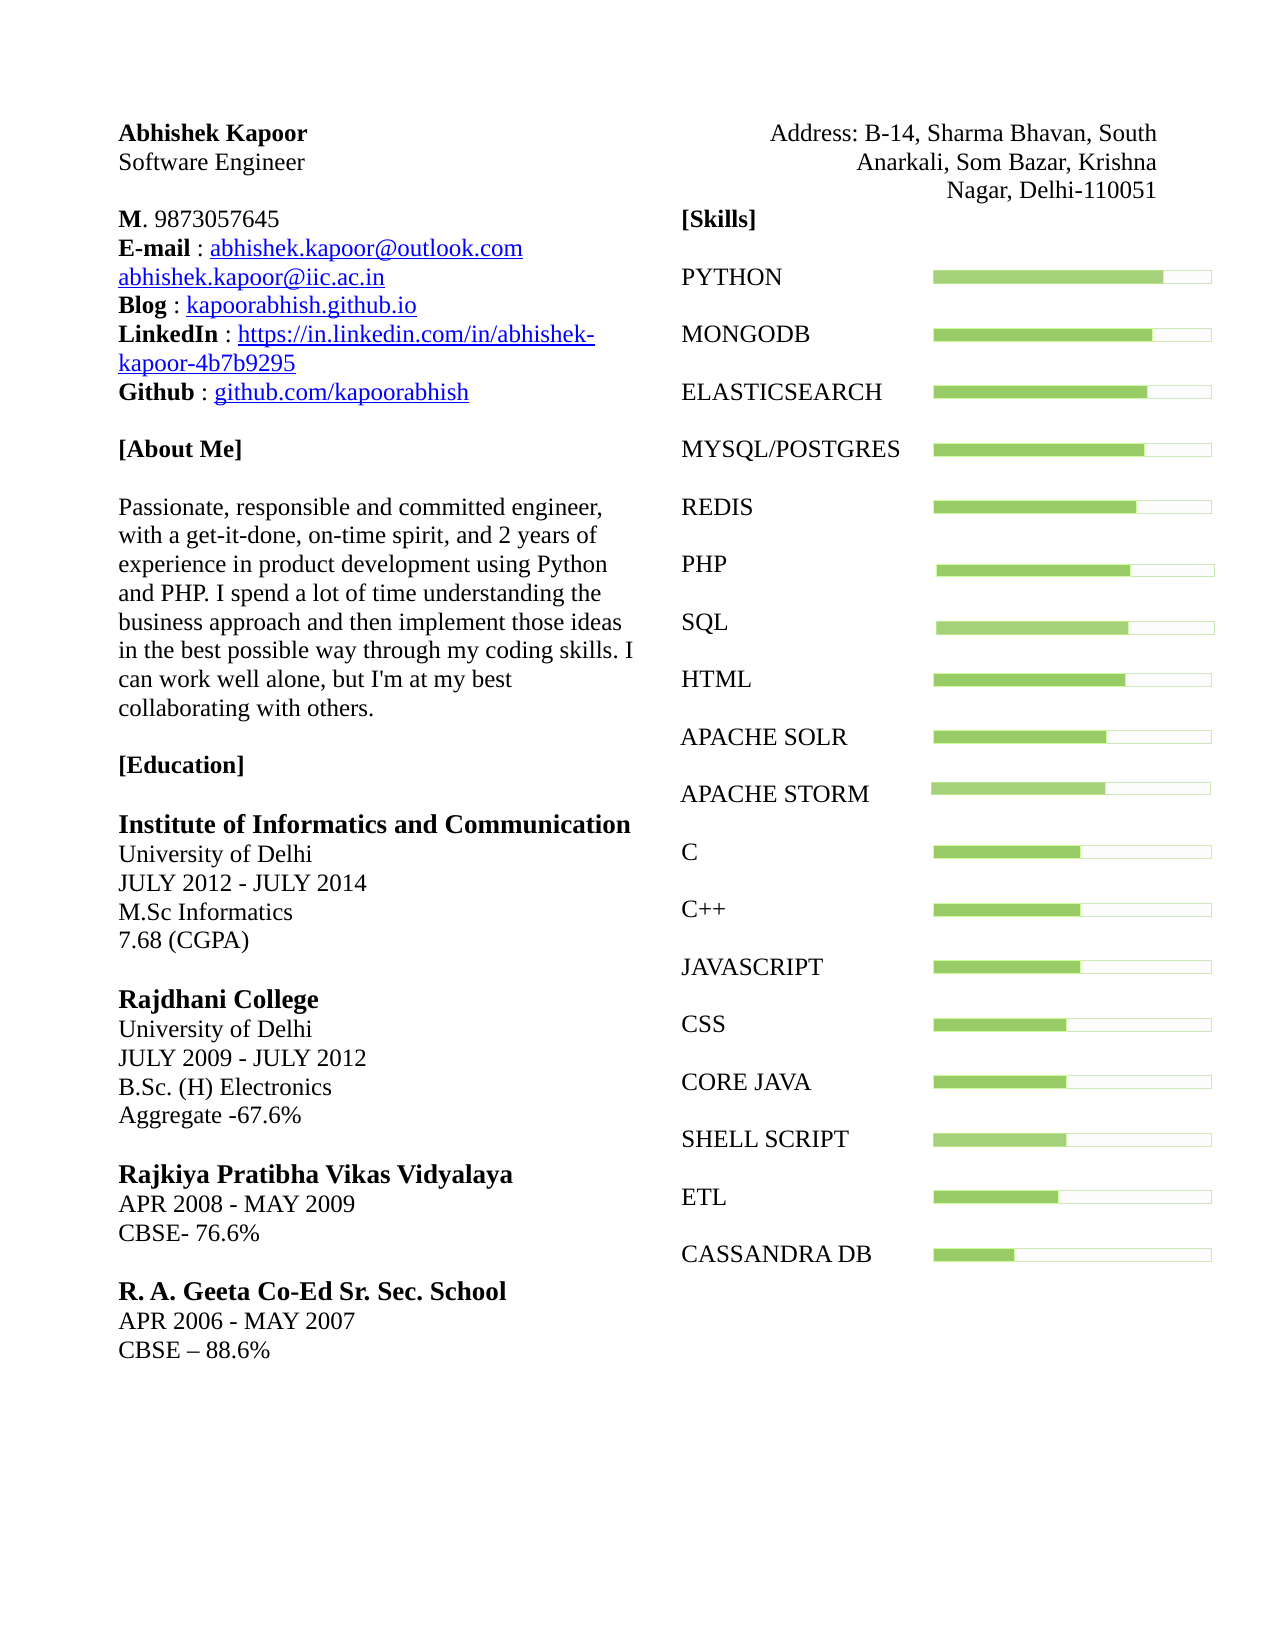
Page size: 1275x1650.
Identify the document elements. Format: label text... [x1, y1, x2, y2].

text PYTHON [637, 262, 1157, 291]
text Github : github.com/kapoorabhish [118, 377, 637, 406]
text Software Engineer [118, 147, 637, 176]
text [About Me] [118, 434, 637, 463]
text Abhishek Kapoor [118, 118, 637, 147]
text Anarkali, Som Bazar, Krishna [637, 147, 1157, 176]
text Aggregate -67.6% [118, 1100, 637, 1129]
text MONGODB [637, 319, 1157, 348]
text JULY 2009 - JULY 2012 [118, 1043, 637, 1072]
text APACHE STORM [637, 779, 1157, 808]
text 7.68 (CGPA) [118, 926, 637, 954]
text APR 2006 - MAY 2007 [118, 1306, 637, 1335]
text CASSANDRA DB [637, 1239, 1157, 1268]
text Institute of Informatics and Communication [118, 808, 637, 839]
text [Skills] [637, 204, 1157, 233]
text University of Delhi [118, 1014, 637, 1043]
text B.Sc. (H) Electronics [118, 1072, 637, 1100]
text ETL [637, 1182, 1157, 1211]
text APACHE SOLR [637, 722, 1157, 751]
text E-mail : abhishek.kapoor@outlook.com abhishek.kapoor@iic.ac.in [118, 233, 637, 291]
text CBSE – 88.6% [118, 1335, 637, 1364]
text JULY 2012 - JULY 2014 [118, 868, 637, 897]
text SHELL SCRIPT [637, 1124, 1157, 1153]
text C [637, 837, 1157, 866]
text JAVASCRIPT [637, 952, 1157, 981]
text C++ [637, 894, 1157, 923]
text ELASTICSEARCH [637, 377, 1157, 406]
text LinkedIn : https://in.linkedin.com/in/abhishek-kapoor-4b7b9295 [118, 319, 637, 377]
text R. A. Geeta Co-Ed Sr. Sec. School [118, 1275, 637, 1306]
text Passionate, responsible and committed engineer, with a get-it-done, on-time spirit, and 2 years of experience in product development using Python and PHP. I spend a lot of time understanding the business approach and then implement those ideas in the best possible way through my coding skills. I can work well alone, but I'm at my best collaborating with others. [118, 492, 637, 722]
text MYSQL/POSTGRES [637, 434, 1157, 463]
text M.Sc Informatics [118, 897, 637, 926]
text PHP [637, 549, 1157, 578]
text University of Delhi [118, 839, 637, 868]
text HTML [637, 664, 1157, 693]
text [Education] [118, 751, 637, 779]
text CORE JAVA [637, 1067, 1157, 1096]
text CBSE- 76.6% [118, 1218, 637, 1247]
text Address: B-14, Sharma Bhavan, South [637, 118, 1157, 147]
text Blog : kapoorabhish.github.io [118, 291, 637, 319]
text SQL [637, 607, 1157, 636]
text Rajdhani College [118, 983, 637, 1014]
text CSS [637, 1009, 1157, 1038]
text Rajkiya Pratibha Vikas Vidyalaya [118, 1158, 637, 1189]
text M. 9873057645 [118, 204, 637, 233]
text Nagar, Delhi-110051 [637, 176, 1157, 204]
text REDIS [637, 492, 1157, 521]
text APR 2008 - MAY 2009 [118, 1189, 637, 1218]
